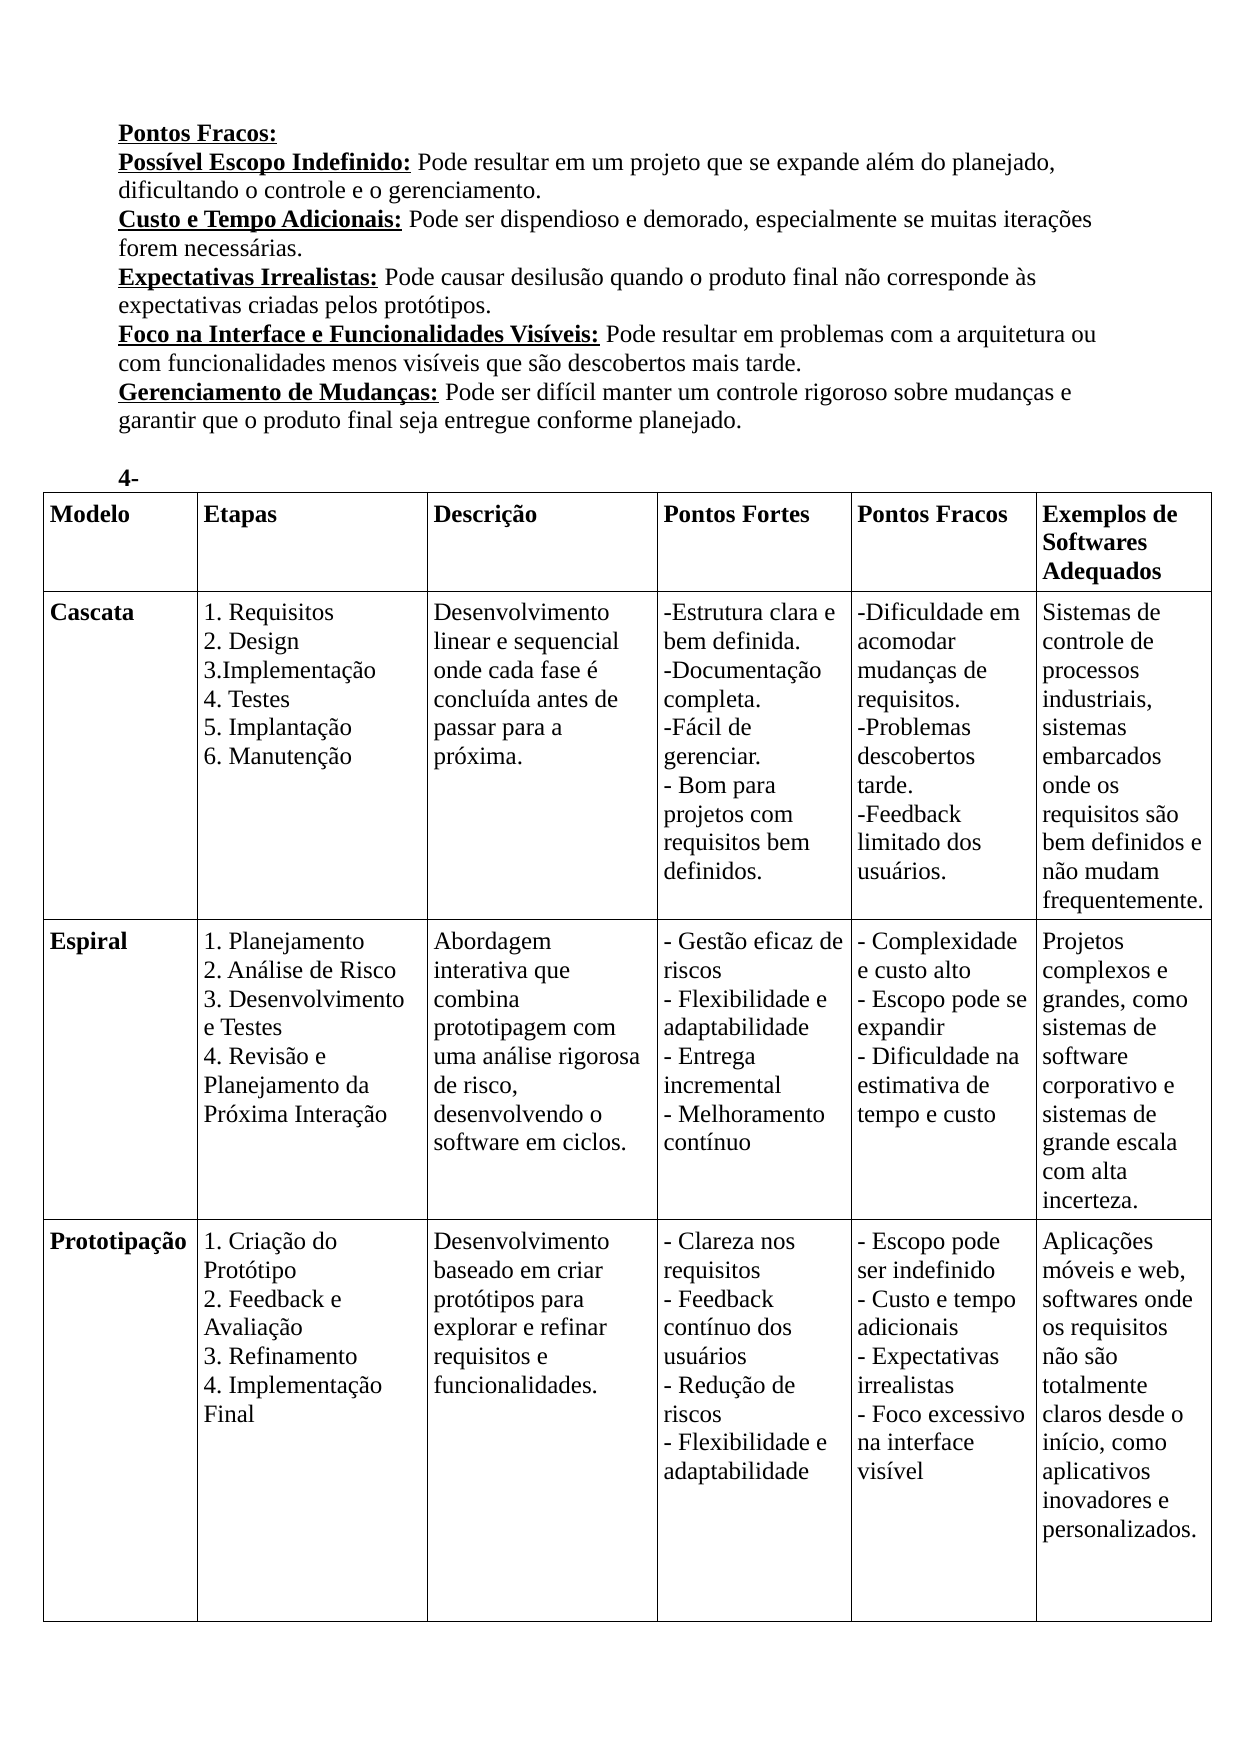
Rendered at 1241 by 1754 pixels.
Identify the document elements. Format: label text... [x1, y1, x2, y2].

table_cell Projetos complexos e grandes, como sistemas de software corporativo e sistemas de grande escala com alta incerteza. [1037, 920, 1211, 1219]
text Gerenciamento de Mudanças: Pode ser difícil manter um controle rigoroso sobre mudanças e garantir que o produto final seja entregue conforme planejado. [118, 377, 1122, 434]
table_cell Desenvolvimento baseado em criar protótipos para explorar e refinar requisitos e funcionalidades. [428, 1220, 657, 1621]
table_cell - Gestão eficaz de riscos - Flexibilidade e adaptabilidade - Entrega incremental - Melhoramento contínuo [658, 920, 851, 1219]
table_header Exemplos de Softwares Adequados [1037, 493, 1211, 591]
table_cell Aplicações móveis e web, softwares onde os requisitos não são totalmente claros desde o início, como aplicativos inovadores e personalizados. [1037, 1220, 1211, 1621]
table_header Pontos Fortes [658, 493, 851, 591]
table_cell Sistemas de controle de processos industriais, sistemas embarcados onde os requisitos são bem definidos e não mudam frequentemente. [1037, 592, 1211, 919]
table_cell - Complexidade e custo alto - Escopo pode se expandir - Dificuldade na estimativa de tempo e custo [852, 920, 1036, 1219]
table_cell -Dificuldade em acomodar mudanças de requisitos. -Problemas descobertos tarde. -Feedback limitado dos usuários. [852, 592, 1036, 919]
table_header Modelo [44, 493, 197, 591]
text 4- [118, 463, 1122, 492]
table_cell Desenvolvimento linear e sequencial onde cada fase é concluída antes de passar para a próxima. [428, 592, 657, 919]
text Possível Escopo Indefinido: Pode resultar em um projeto que se expande além do planejado, dificultando o controle e o gerenciamento. [118, 147, 1122, 204]
table_cell 1. Requisitos 2. Design 3.Implementação 4. Testes 5. Implantação 6. Manutenção [198, 592, 427, 919]
text Foco na Interface e Funcionalidades Visíveis: Pode resultar em problemas com a arquitetura ou com funcionalidades menos visíveis que são descobertos mais tarde. [118, 319, 1122, 377]
table_header Descrição [428, 493, 657, 591]
table_cell - Clareza nos requisitos - Feedback contínuo dos usuários - Redução de riscos - Flexibilidade e adaptabilidade [658, 1220, 851, 1621]
table_cell - Escopo pode ser indefinido - Custo e tempo adicionais - Expectativas irrealistas - Foco excessivo na interface visível [852, 1220, 1036, 1621]
text Expectativas Irrealistas: Pode causar desilusão quando o produto final não corresponde às expectativas criadas pelos protótipos. [118, 262, 1122, 319]
text Custo e Tempo Adicionais: Pode ser dispendioso e demorado, especialmente se muitas iterações forem necessárias. [118, 204, 1122, 262]
table_header Pontos Fracos [852, 493, 1036, 591]
table_cell Cascata [44, 592, 197, 919]
table_cell -Estrutura clara e bem definida. -Documentação completa. -Fácil de gerenciar. - Bom para projetos com requisitos bem definidos. [658, 592, 851, 919]
table_cell Prototipação [44, 1220, 197, 1621]
table_cell Abordagem interativa que combina prototipagem com uma análise rigorosa de risco, desenvolvendo o software em ciclos. [428, 920, 657, 1219]
text Pontos Fracos: [118, 118, 1122, 147]
table_cell Espiral [44, 920, 197, 1219]
table_header Etapas [198, 493, 427, 591]
table_cell 1. Criação do Protótipo 2. Feedback e Avaliação 3. Refinamento 4. Implementação Final [198, 1220, 427, 1621]
table_cell 1. Planejamento 2. Análise de Risco 3. Desenvolvimento e Testes 4. Revisão e Planejamento da Próxima Interação [198, 920, 427, 1219]
